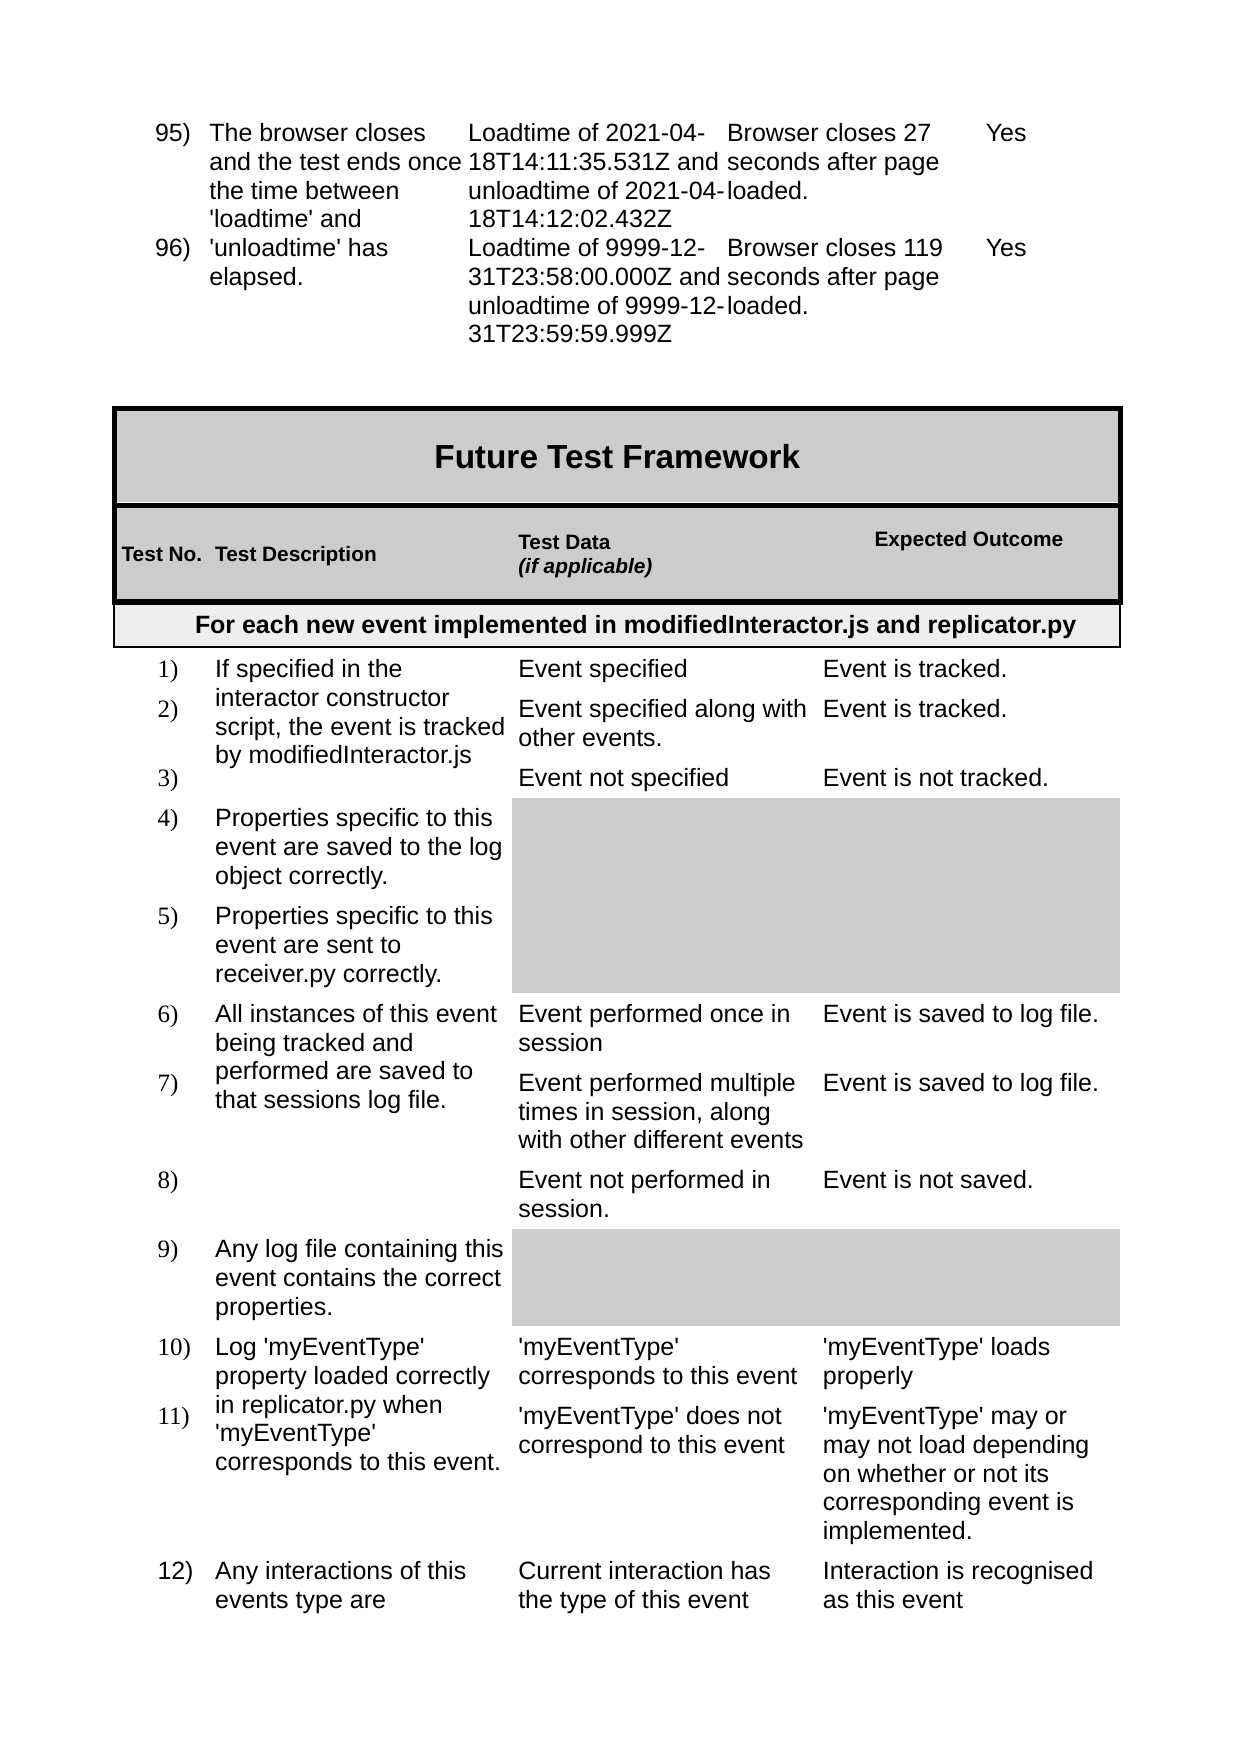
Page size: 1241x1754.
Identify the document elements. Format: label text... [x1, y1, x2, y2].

table_cell Event is not saved. [817, 1160, 1120, 1229]
table_cell Any interactions of this events type are [209, 1551, 512, 1619]
table_cell Event is tracked. [817, 689, 1120, 757]
table_cell [114, 1551, 209, 1619]
table_cell [114, 1229, 209, 1326]
table_cell Browser closes 119 seconds after page loaded. [727, 233, 986, 348]
table_cell Log 'myEventType' property loaded correctly in replicator.py when 'myEventType' corresponds to this event. [209, 1326, 512, 1551]
table_cell Event not specified [512, 758, 817, 798]
table_cell Event specified along with other events. [512, 689, 817, 757]
table_cell [114, 1326, 209, 1395]
table_cell [114, 798, 209, 895]
table_cell 'myEventType' may or may not load depending on whether or not its corresponding event is implemented. [817, 1395, 1120, 1551]
table_cell Current interaction has the type of this event [512, 1551, 817, 1619]
table_cell The browser closes and the test ends once the time between 'loadtime' and 'unloadtime' has elapsed. [209, 118, 468, 348]
table_cell Event is saved to log file. [817, 1062, 1120, 1160]
table_cell [817, 895, 1120, 993]
table_cell Properties specific to this event are sent to receiver.py correctly. [209, 895, 512, 993]
table_cell Browser closes 27 seconds after page loaded. [727, 118, 986, 233]
table_cell All instances of this event being tracked and performed are saved to that sessions log file. [209, 993, 512, 1229]
table_cell 'myEventType' corresponds to this event [512, 1326, 817, 1395]
table_cell [114, 1062, 209, 1160]
table_cell [512, 895, 817, 993]
table_cell [117, 233, 209, 348]
table_cell [512, 1229, 817, 1326]
table_cell 'myEventType' does not correspond to this event [512, 1395, 817, 1551]
table_cell If specified in the interactor constructor script, the event is tracked by modifiedInteractor.js [209, 648, 512, 798]
table_cell Any log file containing this event contains the correct properties. [209, 1229, 512, 1326]
table_cell [114, 758, 209, 798]
table_cell Test No. [117, 508, 209, 599]
table_cell [114, 1160, 209, 1229]
table_cell 'myEventType' loads properly [817, 1326, 1120, 1395]
table_cell Event is saved to log file. [817, 993, 1120, 1062]
table_cell Event is tracked. [817, 648, 1120, 688]
table_cell Test Description [209, 508, 512, 599]
table_cell [114, 648, 209, 688]
table_header Future Test Framework [117, 411, 1118, 502]
table_cell [512, 798, 817, 895]
table_cell Event specified [512, 648, 817, 688]
table_cell [114, 993, 209, 1062]
table_cell Properties specific to this event are saved to the log object correctly. [209, 798, 512, 895]
table_cell Interaction is recognised as this event [817, 1551, 1120, 1619]
table_cell [114, 689, 209, 757]
table_cell Yes [986, 233, 1122, 348]
table_cell [114, 895, 209, 993]
table_cell Loadtime of 2021-04-18T14:11:35.531Z and unloadtime of 2021-04-18T14:12:02.432Z [468, 118, 727, 233]
table_cell Yes [986, 118, 1122, 233]
table_cell For each new event implemented in modifiedInteractor.js and replicator.py [115, 605, 1119, 646]
table_cell Event is not tracked. [817, 758, 1120, 798]
table_cell [117, 118, 209, 233]
table_cell Event not performed in session. [512, 1160, 817, 1229]
table_cell Expected Outcome [817, 508, 1118, 599]
table_cell Test Data (if applicable) [512, 508, 817, 599]
table_cell [817, 798, 1120, 895]
table_cell [114, 1395, 209, 1551]
table_cell Event performed once in session [512, 993, 817, 1062]
table_cell Event performed multiple times in session, along with other different events [512, 1062, 817, 1160]
table_cell Loadtime of 9999-12-31T23:58:00.000Z and unloadtime of 9999-12-31T23:59:59.999Z [468, 233, 727, 348]
table_cell [817, 1229, 1120, 1326]
